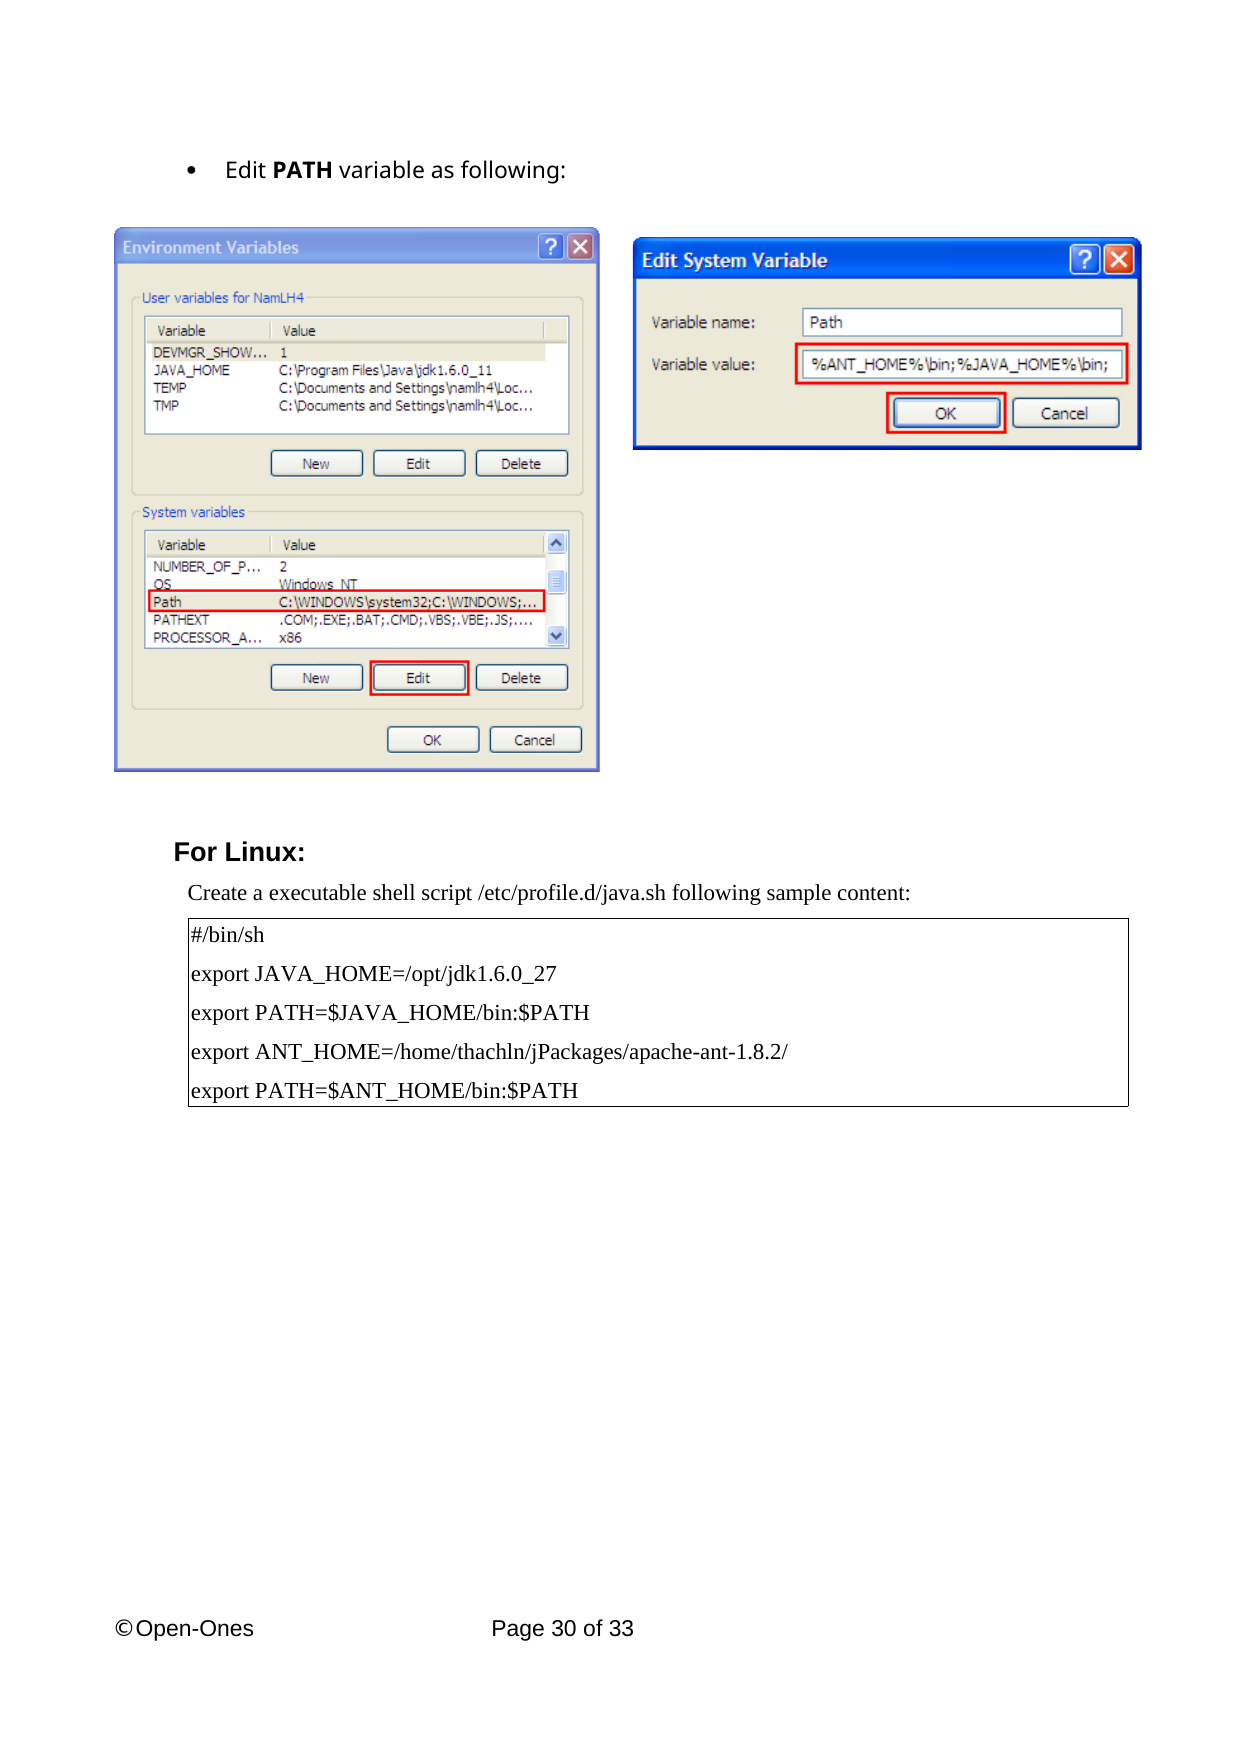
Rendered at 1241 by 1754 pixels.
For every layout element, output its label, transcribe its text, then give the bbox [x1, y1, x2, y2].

text export ANT_HOME=/home/thachln/jPackages/apache-ant-1.8.2/ [189, 1035, 1128, 1064]
subtitle Edit PATH variable as following: [187, 154, 1128, 185]
subtitle For Linux: [173, 836, 1128, 867]
text Create a executable shell script /etc/profile.d/java.sh following sample content: [187, 879, 1128, 906]
text #/bin/sh [189, 919, 1128, 948]
text export JAVA_HOME=/opt/jdk1.6.0_27 [189, 957, 1128, 987]
text export PATH=$JAVA_HOME/bin:$PATH [189, 996, 1128, 1025]
picture [114, 227, 600, 772]
text export PATH=$ANT_HOME/bin:$PATH [189, 1074, 1128, 1106]
picture [632, 237, 1142, 450]
